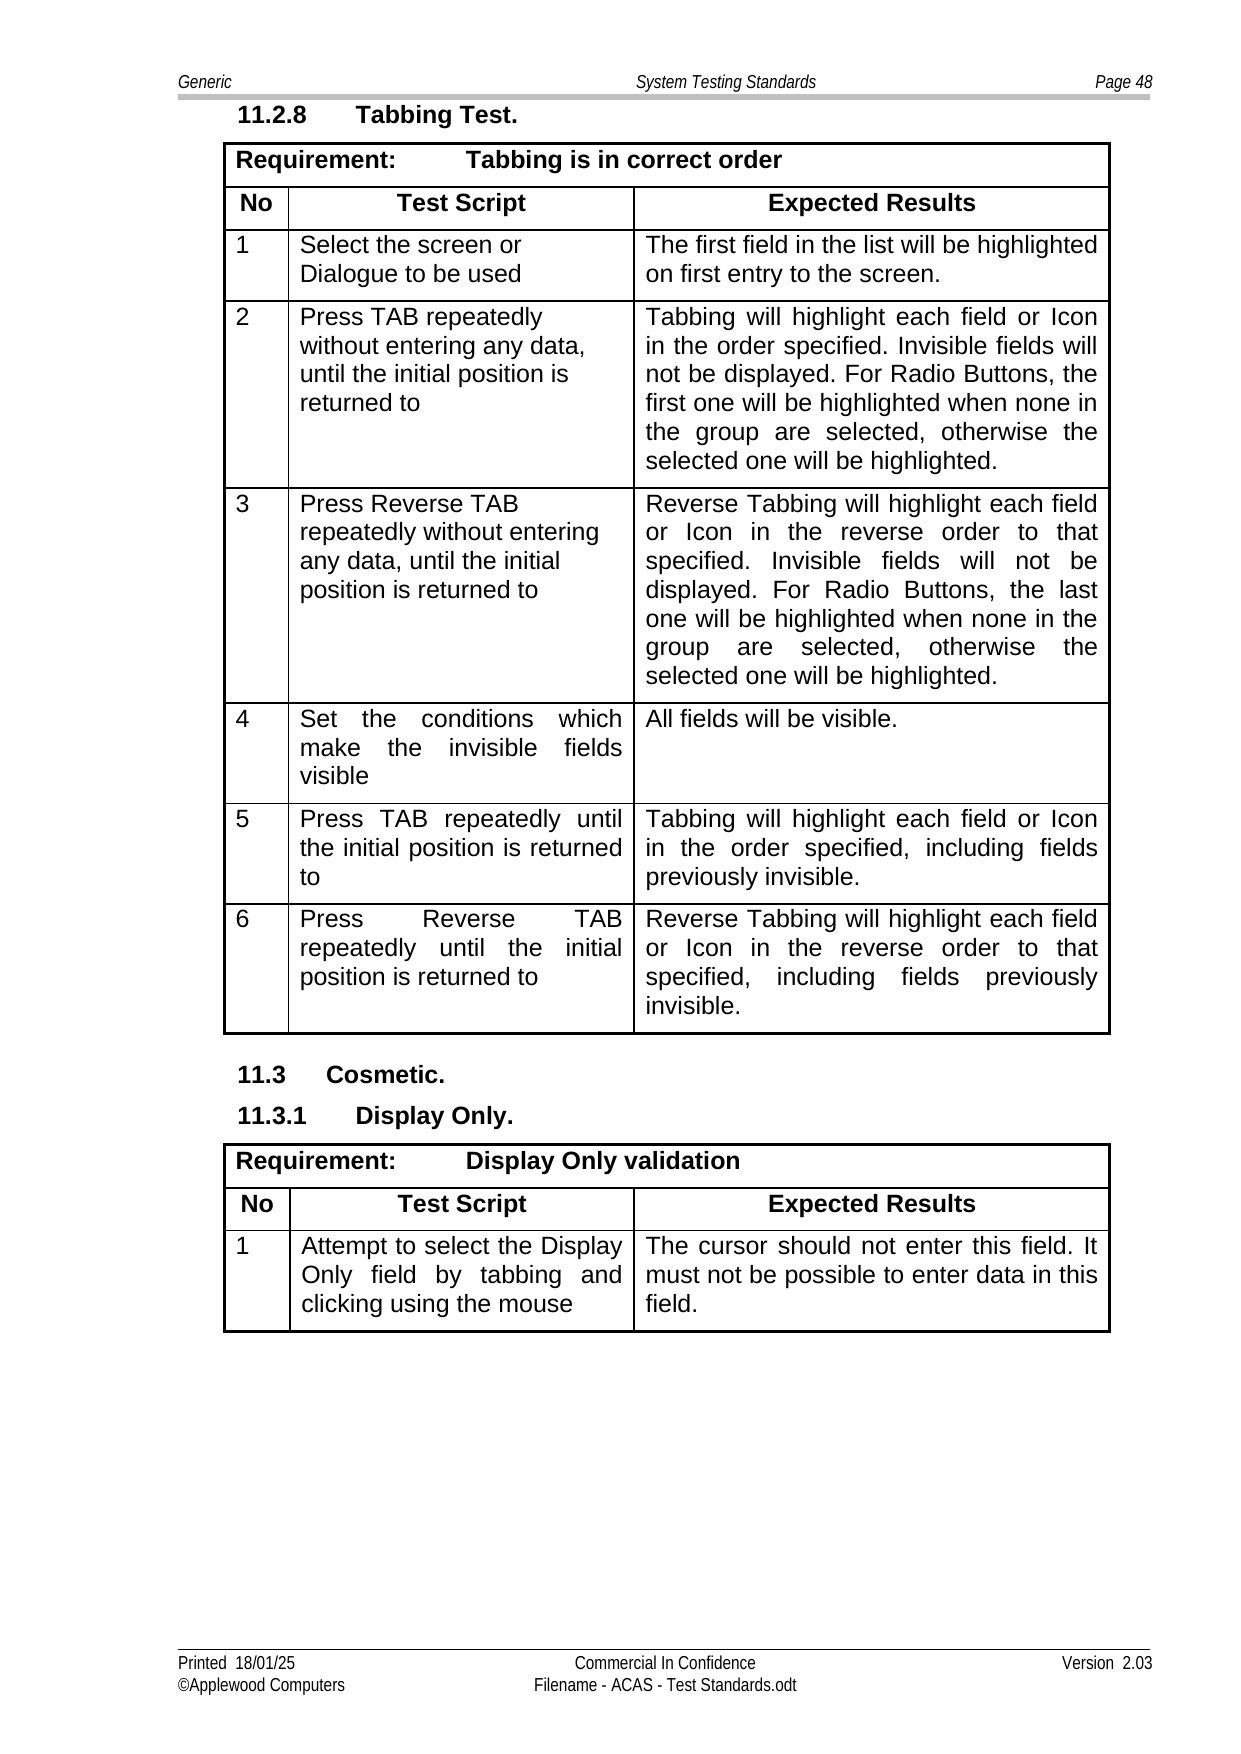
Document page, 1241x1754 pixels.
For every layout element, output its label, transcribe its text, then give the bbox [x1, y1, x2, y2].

table_cell 4 [226, 704, 288, 803]
table_cell Select the screen or Dialogue to be used [289, 231, 633, 300]
table_cell Tabbing will highlight each field or Icon in the order specified. Invisible fields will not be displayed. For Radio Buttons, the first one will be highlighted when none in the group are selected, otherwise the selected one will be highlighted. [635, 302, 1108, 487]
table_cell Press Reverse TAB repeatedly without entering any data, until the initial position is returned to [289, 489, 633, 702]
table_cell Press TAB repeatedly until the initial position is returned to [289, 804, 633, 903]
table_cell 2 [226, 302, 288, 487]
table_cell Expected Results [635, 188, 1108, 229]
table_cell Set the conditions which make the invisible fields visible [289, 704, 633, 803]
table_cell Tabbing will highlight each field or Icon in the order specified, including fields previously invisible. [635, 804, 1108, 903]
table_cell Press Reverse TAB repeatedly until the initial position is returned to [289, 905, 633, 1032]
table_header Requirement: Display Only validation [226, 1146, 1108, 1187]
table_cell Attempt to select the Display Only field by tabbing and clicking using the mouse [291, 1231, 633, 1330]
table_cell The cursor should not enter this field. It must not be possible to enter data in this field. [635, 1231, 1108, 1330]
table_cell Test Script [291, 1189, 633, 1230]
table_header Requirement: Tabbing is in correct order [226, 145, 1108, 186]
subtitle 11.2.8 Tabbing Test. [237, 100, 1110, 129]
table_cell 1 [226, 231, 288, 300]
table_cell The first field in the list will be highlighted on first entry to the screen. [635, 231, 1108, 300]
table_cell No [226, 188, 288, 229]
table_cell 1 [226, 1231, 289, 1330]
table_cell 5 [226, 804, 288, 903]
table_cell Reverse Tabbing will highlight each field or Icon in the reverse order to that specified. Invisible fields will not be displayed. For Radio Buttons, the last one will be highlighted when none in the group are selected, otherwise the selected one will be highlighted. [635, 489, 1108, 702]
table_cell All fields will be visible. [635, 704, 1108, 803]
table_cell Reverse Tabbing will highlight each field or Icon in the reverse order to that specified, including fields previously invisible. [635, 905, 1108, 1032]
table_cell 3 [226, 489, 288, 702]
subtitle 11.3 Cosmetic. [237, 1060, 1110, 1089]
table_cell 6 [226, 905, 288, 1032]
table_cell No [226, 1189, 289, 1230]
subtitle 11.3.1 Display Only. [237, 1101, 1110, 1130]
table_cell Press TAB repeatedly without entering any data, until the initial position is returned to [289, 302, 633, 487]
table_cell Expected Results [635, 1189, 1108, 1230]
table_cell Test Script [289, 188, 633, 229]
